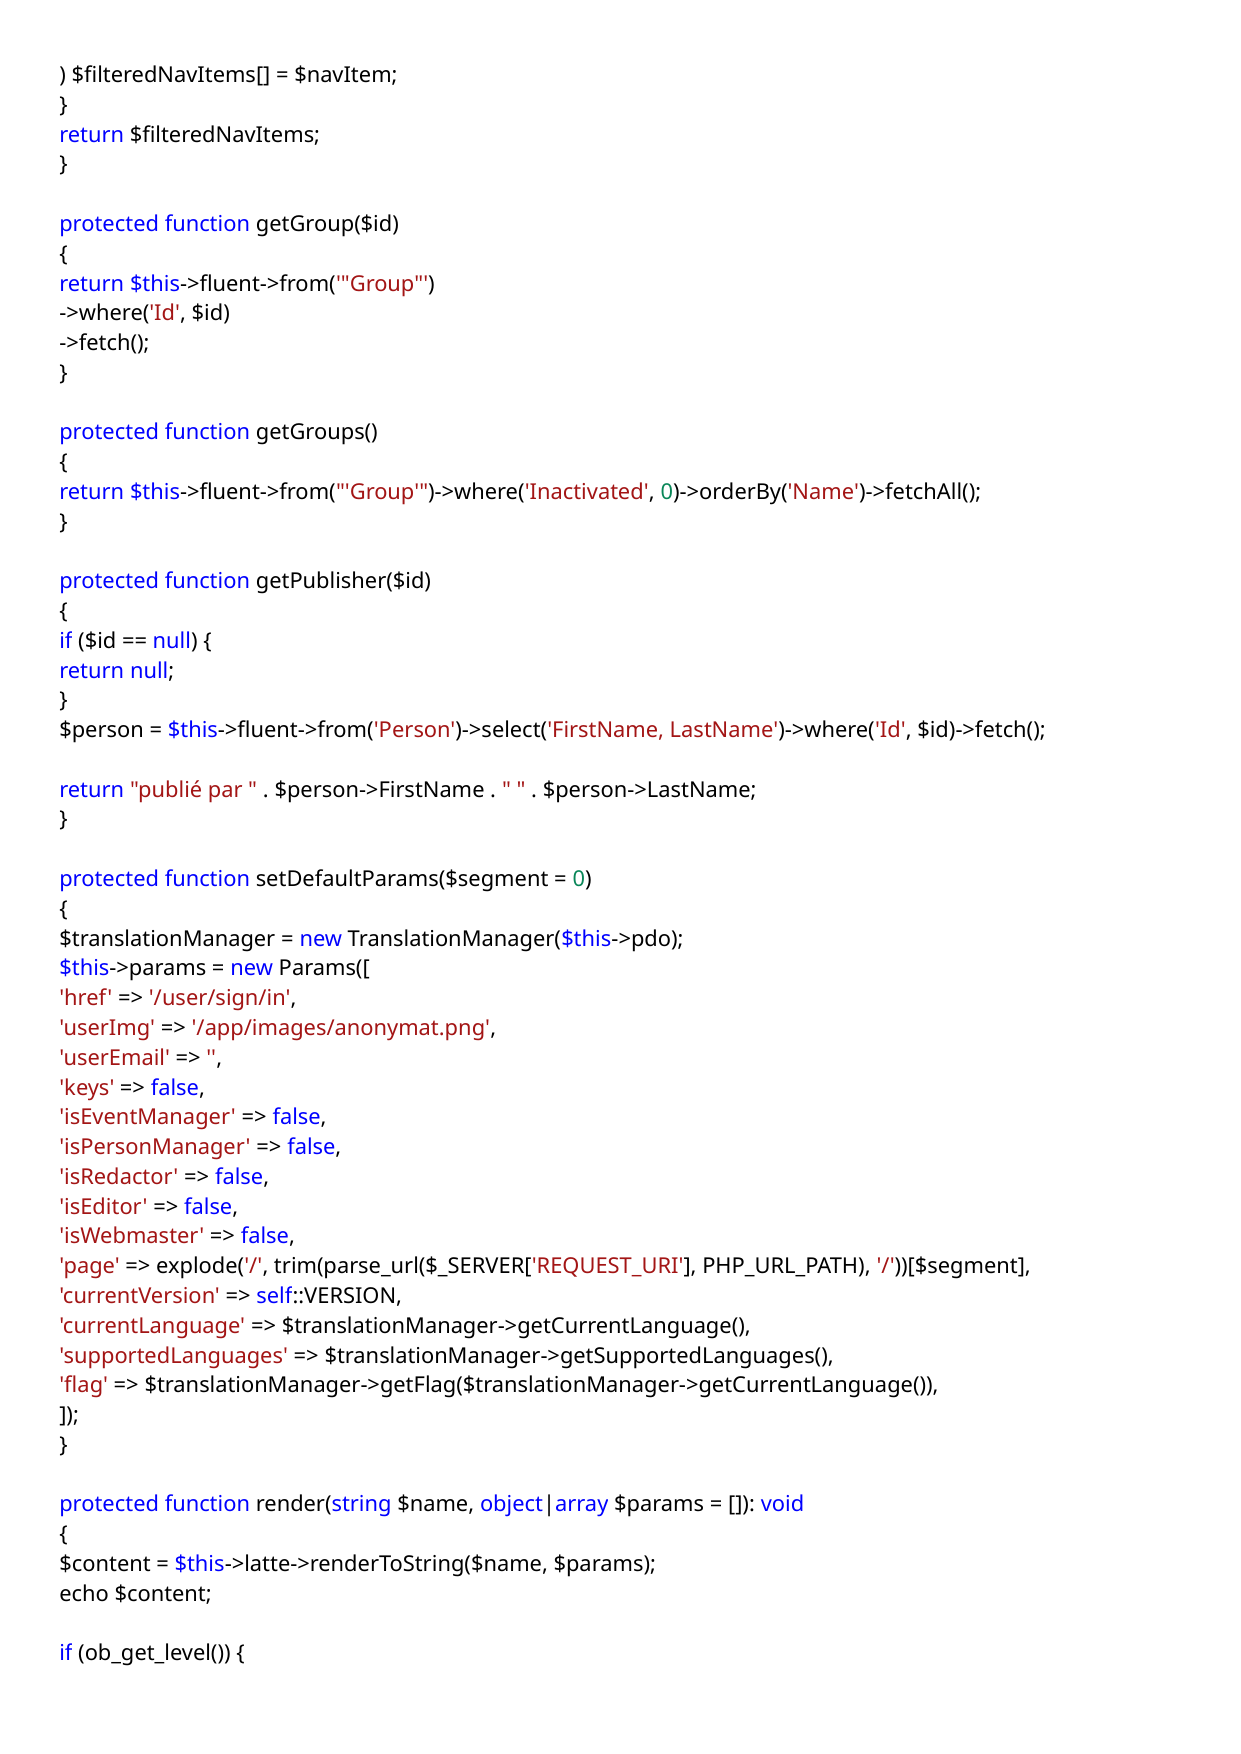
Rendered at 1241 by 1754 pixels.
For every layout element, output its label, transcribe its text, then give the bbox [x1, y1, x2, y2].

text return $this->fluent->from("'Group'")->where('Inactivated', 0)->orderBy('Name')->fetchAll(); [59, 476, 1181, 506]
text $translationManager = new TranslationManager($this->pdo); [59, 922, 1181, 952]
text protected function getGroups() [59, 416, 1181, 446]
text 'isPersonManager' => false, [59, 1131, 1181, 1161]
text return $this->fluent->from('"Group"') [59, 267, 1181, 297]
text 'flag' => $translationManager->getFlag($translationManager->getCurrentLanguage()), [59, 1369, 1181, 1399]
text 'isEditor' => false, [59, 1191, 1181, 1220]
text 'isWebmaster' => false, [59, 1220, 1181, 1250]
text 'keys' => false, [59, 1071, 1181, 1101]
text $this->params = new Params([ [59, 952, 1181, 982]
text ) $filteredNavItems[] = $navItem; [59, 59, 1181, 89]
text 'userImg' => '/app/images/anonymat.png', [59, 1012, 1181, 1042]
text $content = $this->latte->renderToString($name, $params); [59, 1548, 1181, 1578]
text ]); [59, 1399, 1181, 1429]
text { [59, 238, 1181, 267]
text ->where('Id', $id) [59, 297, 1181, 327]
text return $filteredNavItems; [59, 119, 1181, 148]
text { [59, 1518, 1181, 1548]
text return "publié par " . $person->FirstName . " " . $person->LastName; [59, 774, 1181, 803]
text protected function getGroup($id) [59, 208, 1181, 238]
text if (ob_get_level()) { [59, 1637, 1181, 1667]
text 'currentVersion' => self::VERSION, [59, 1280, 1181, 1310]
text } [59, 148, 1181, 178]
text 'supportedLanguages' => $translationManager->getSupportedLanguages(), [59, 1339, 1181, 1369]
text ->fetch(); [59, 327, 1181, 357]
text echo $content; [59, 1578, 1181, 1608]
text } [59, 803, 1181, 833]
text 'isRedactor' => false, [59, 1161, 1181, 1191]
text } [59, 506, 1181, 536]
text 'isEventManager' => false, [59, 1101, 1181, 1131]
text 'userEmail' => '', [59, 1042, 1181, 1071]
text 'currentLanguage' => $translationManager->getCurrentLanguage(), [59, 1310, 1181, 1339]
text { [59, 595, 1181, 625]
text } [59, 89, 1181, 119]
text protected function setDefaultParams($segment = 0) [59, 863, 1181, 893]
text { [59, 446, 1181, 476]
text } [59, 684, 1181, 714]
text } [59, 357, 1181, 387]
text } [59, 1429, 1181, 1459]
text protected function render(string $name, object|array $params = []): void [59, 1488, 1181, 1518]
text $person = $this->fluent->from('Person')->select('FirstName, LastName')->where('Id', $id)->fetch(); [59, 714, 1181, 744]
text 'href' => '/user/sign/in', [59, 982, 1181, 1012]
text protected function getPublisher($id) [59, 565, 1181, 595]
text return null; [59, 654, 1181, 684]
text 'page' => explode('/', trim(parse_url($_SERVER['REQUEST_URI'], PHP_URL_PATH), '/'))[$segment], [59, 1250, 1181, 1280]
text { [59, 893, 1181, 922]
text if ($id == null) { [59, 625, 1181, 654]
